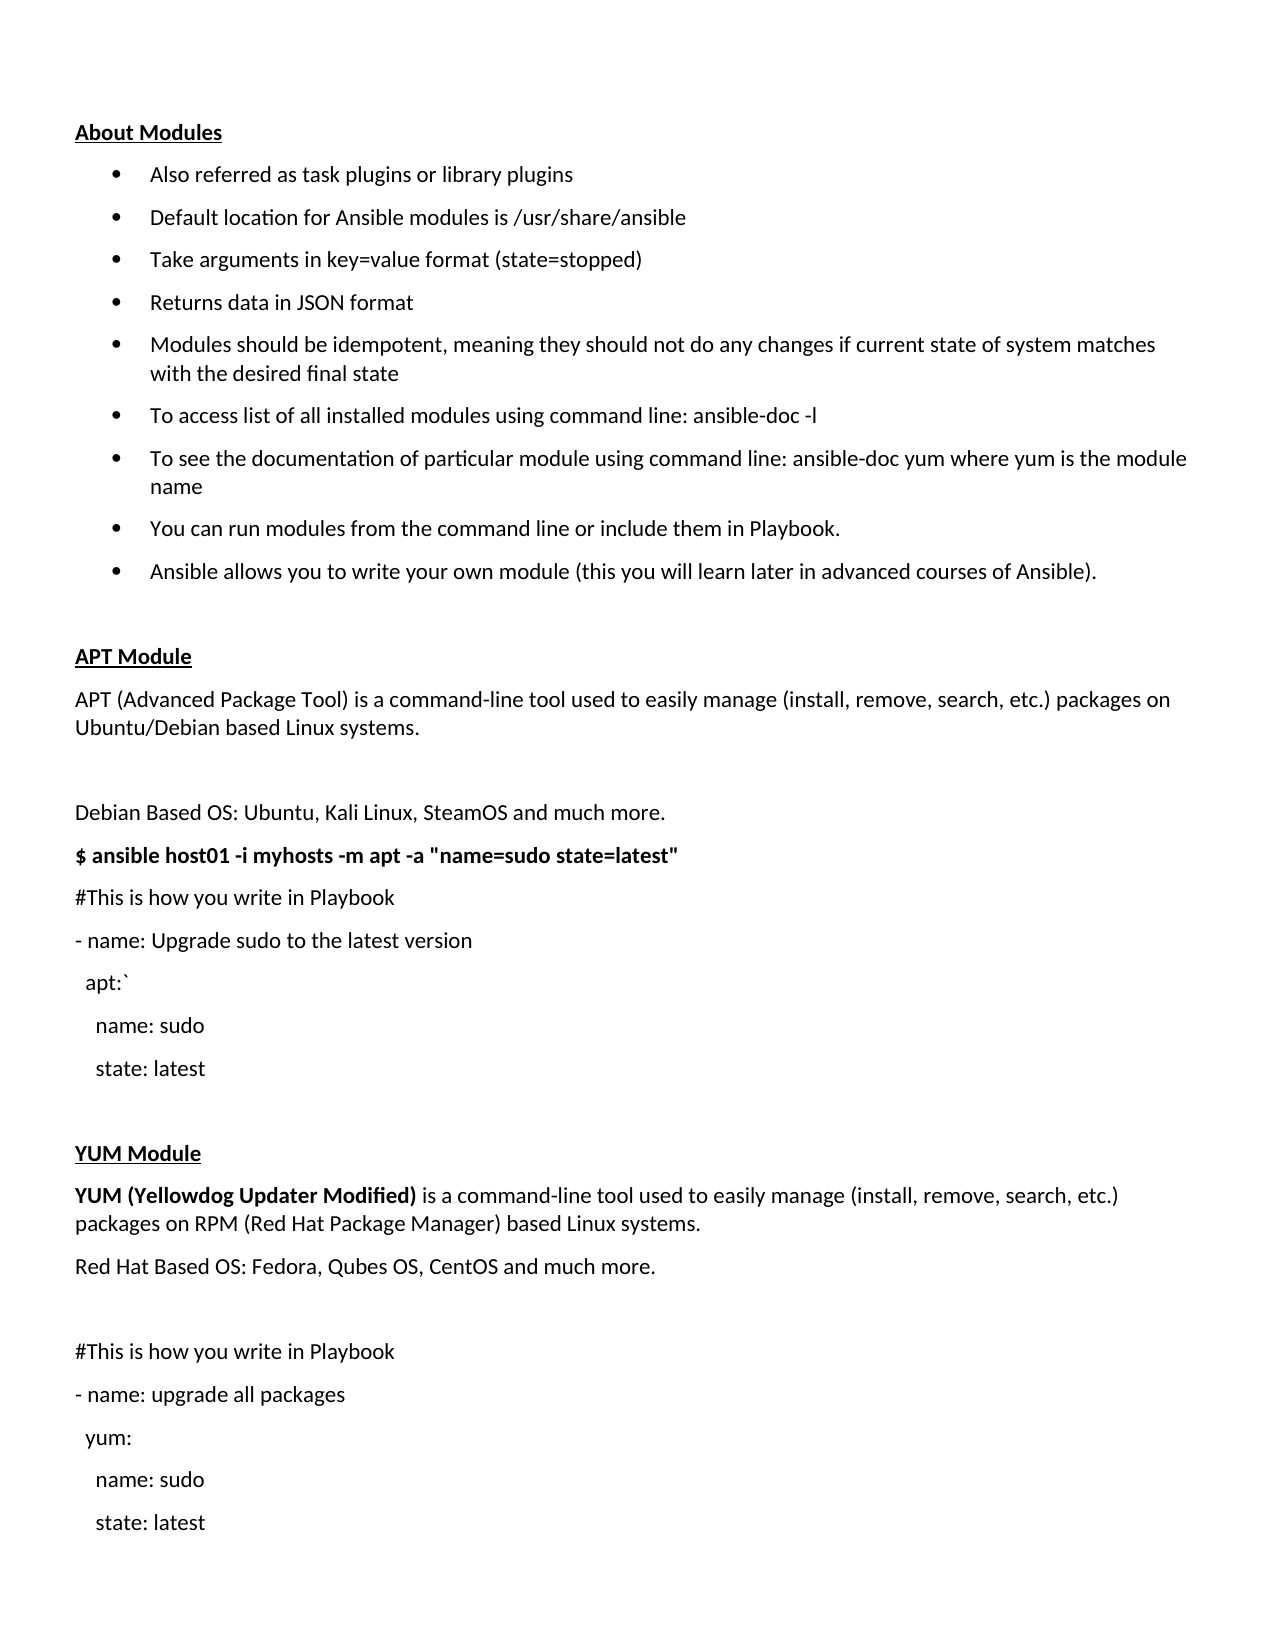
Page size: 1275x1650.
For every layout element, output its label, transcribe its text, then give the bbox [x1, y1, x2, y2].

text About Modules [75, 118, 1200, 146]
text state: latest [75, 1508, 1200, 1536]
text name: sudo [75, 1465, 1200, 1493]
list Default location for Ansible modules is /usr/share/ansible [112, 203, 1200, 231]
list Modules should be idempotent, meaning they should not do any changes if current state of system matches with the desired final state [112, 331, 1200, 387]
text apt:` [75, 968, 1200, 997]
text APT Module [75, 642, 1200, 670]
text state: latest [75, 1054, 1200, 1082]
text #This is how you write in Playbook [75, 883, 1200, 911]
text $ ansible host01 -i myhosts -m apt -a "name=sudo state=latest" [75, 841, 1200, 869]
list Ansible allows you to write your own module (this you will learn later in advanced courses of Ansible). [112, 557, 1200, 585]
text name: sudo [75, 1011, 1200, 1039]
list You can run modules from the command line or include them in Playbook. [112, 514, 1200, 542]
text - name: Upgrade sudo to the latest version [75, 926, 1200, 954]
list Returns data in JSON format [112, 288, 1200, 316]
list To access list of all installed modules using command line: ansible-doc -l [112, 401, 1200, 429]
list To see the documentation of particular module using command line: ansible-doc yum where yum is the module name [112, 444, 1200, 500]
text #This is how you write in Playbook [75, 1337, 1200, 1365]
text APT (Advanced Package Tool) is a command-line tool used to easily manage (install, remove, search, etc.) packages on Ubuntu/Debian based Linux systems. [75, 685, 1200, 741]
text yum: [75, 1423, 1200, 1451]
list Also referred as task plugins or library plugins [112, 160, 1200, 188]
text YUM Module [75, 1139, 1200, 1167]
text Red Hat Based OS: Fedora, Qubes OS, CentOS and much more. [75, 1252, 1200, 1280]
list Take arguments in key=value format (state=stopped) [112, 245, 1200, 273]
text - name: upgrade all packages [75, 1380, 1200, 1408]
text YUM (Yellowdog Updater Modified) is a command-line tool used to easily manage (install, remove, search, etc.) packages on RPM (Red Hat Package Manager) based Linux systems. [75, 1182, 1200, 1238]
text Debian Based OS: Ubuntu, Kali Linux, SteamOS and much more. [75, 798, 1200, 826]
